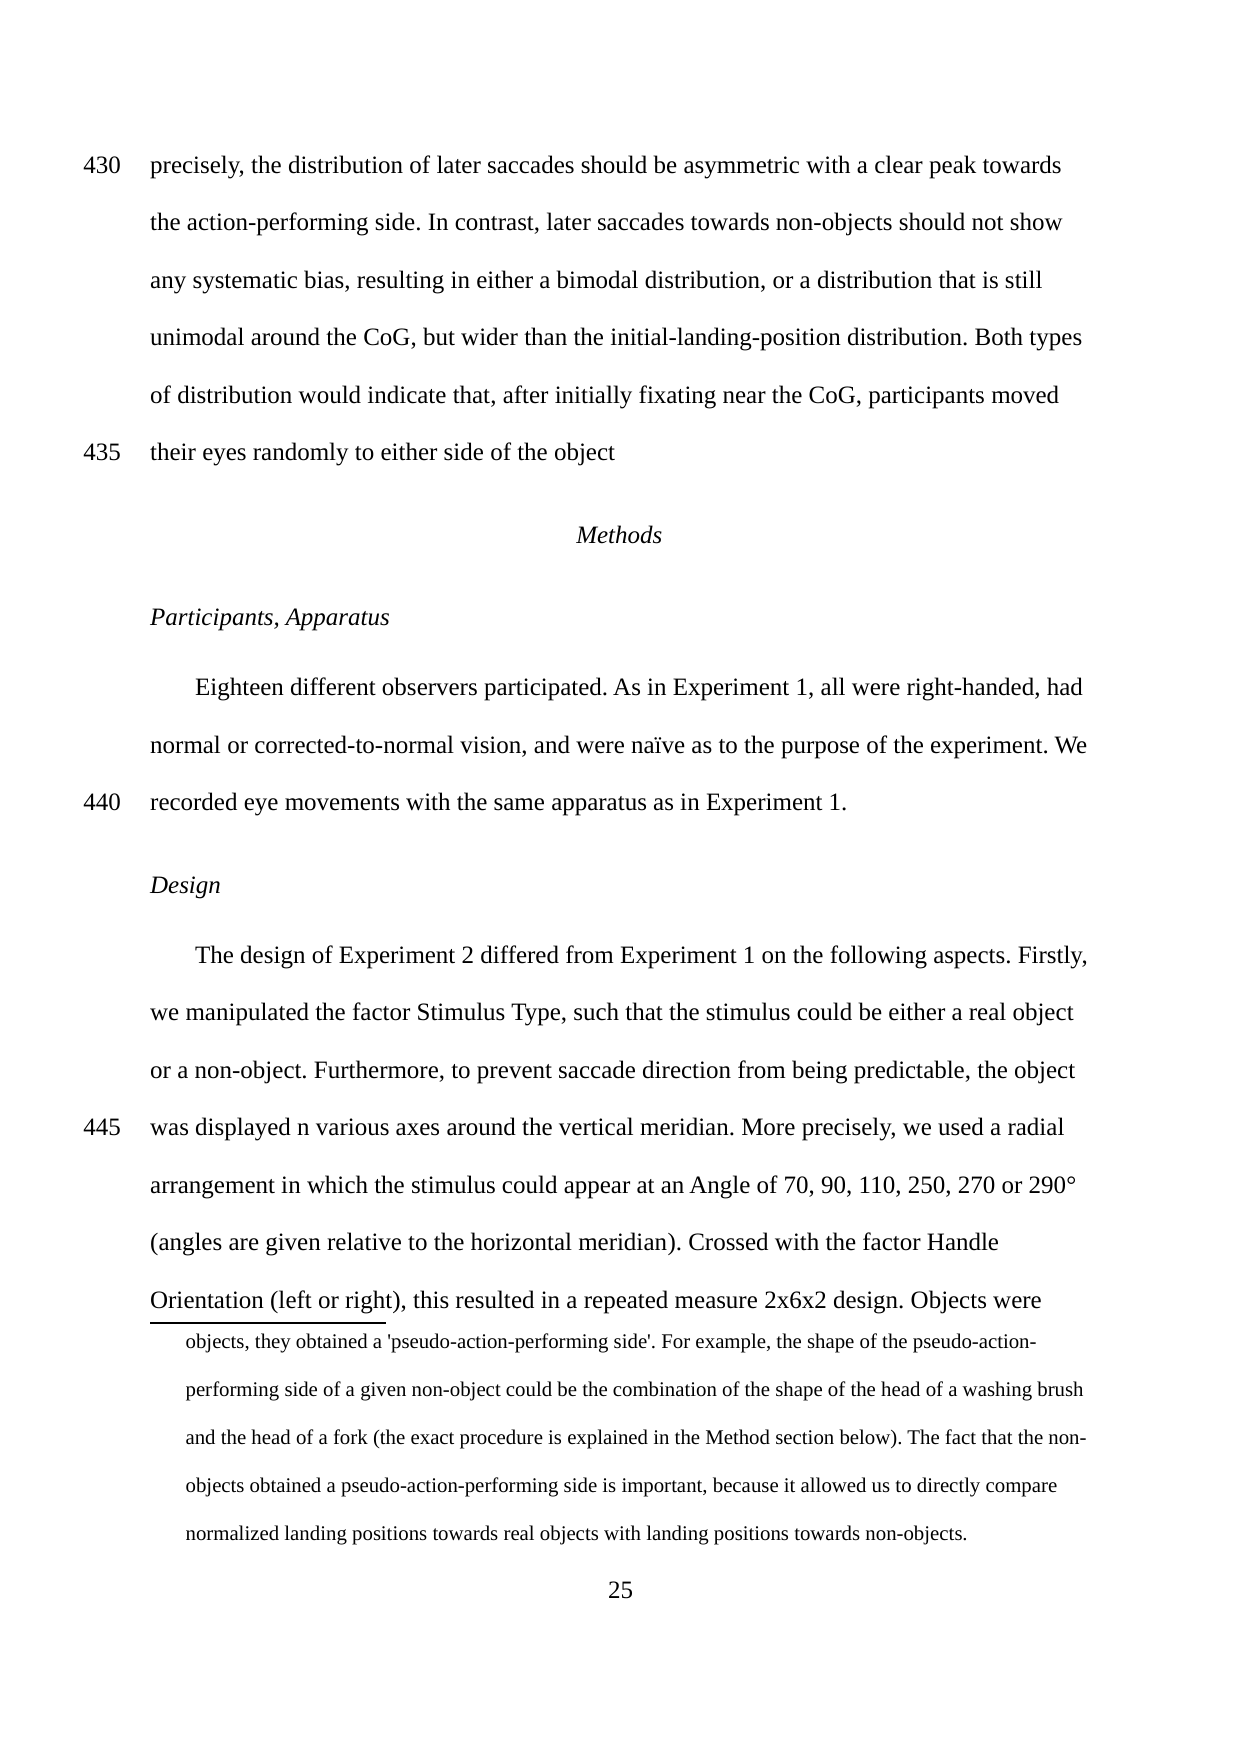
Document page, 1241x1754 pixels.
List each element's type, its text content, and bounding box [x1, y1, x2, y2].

text The design of Experiment 2 differed from Experiment 1 on the following aspects. Firstly, we manipulated the factor Stimulus Type, such that the stimulus could be either a real object or a non-object. Furthermore, to prevent saccade direction from being predictable, the object was displayed n various axes around the vertical meridian. More precisely, we used a radial arrangement in which the stimulus could appear at an Angle of 70, 90, 110, 250, 270 or 290° (angles are given relative to the horizontal meridian). Crossed with the factor Handle Orientation (left or right), this resulted in a repeated measure 2x6x2 design. Objects were [150, 940, 1091, 1314]
subtitle Methods [150, 520, 1091, 549]
text Eighteen different observers participated. As in Experiment 1, all were right-handed, had normal or corrected-to-normal vision, and were naïve as to the purpose of the experiment. We recorded eye movements with the same apparatus as in Experiment 1. [150, 672, 1091, 816]
text precisely, the distribution of later saccades should be asymmetric with a clear peak towards the action-performing side. In contrast, later saccades towards non-objects should not show any systematic bias, resulting in either a bimodal distribution, or a distribution that is still unimodal around the CoG, but wider than the initial-landing-position distribution. Both types of distribution would indicate that, after initially fixating near the CoG, participants moved their eyes randomly to either side of the object [150, 150, 1091, 466]
subtitle Design [150, 870, 1091, 899]
subtitle Participants, Apparatus [150, 602, 1091, 631]
text objects, they obtained a 'pseudo-action-performing side'. For example, the shape of the pseudo-action-performing side of a given non-object could be the combination of the shape of the head of a washing brush and the head of a fork (the exact procedure is explained in the Method section below). The fact that the non-objects obtained a pseudo-action-performing side is important, because it allowed us to directly compare normalized landing positions towards real objects with landing positions towards non-objects. [150, 1329, 1091, 1545]
